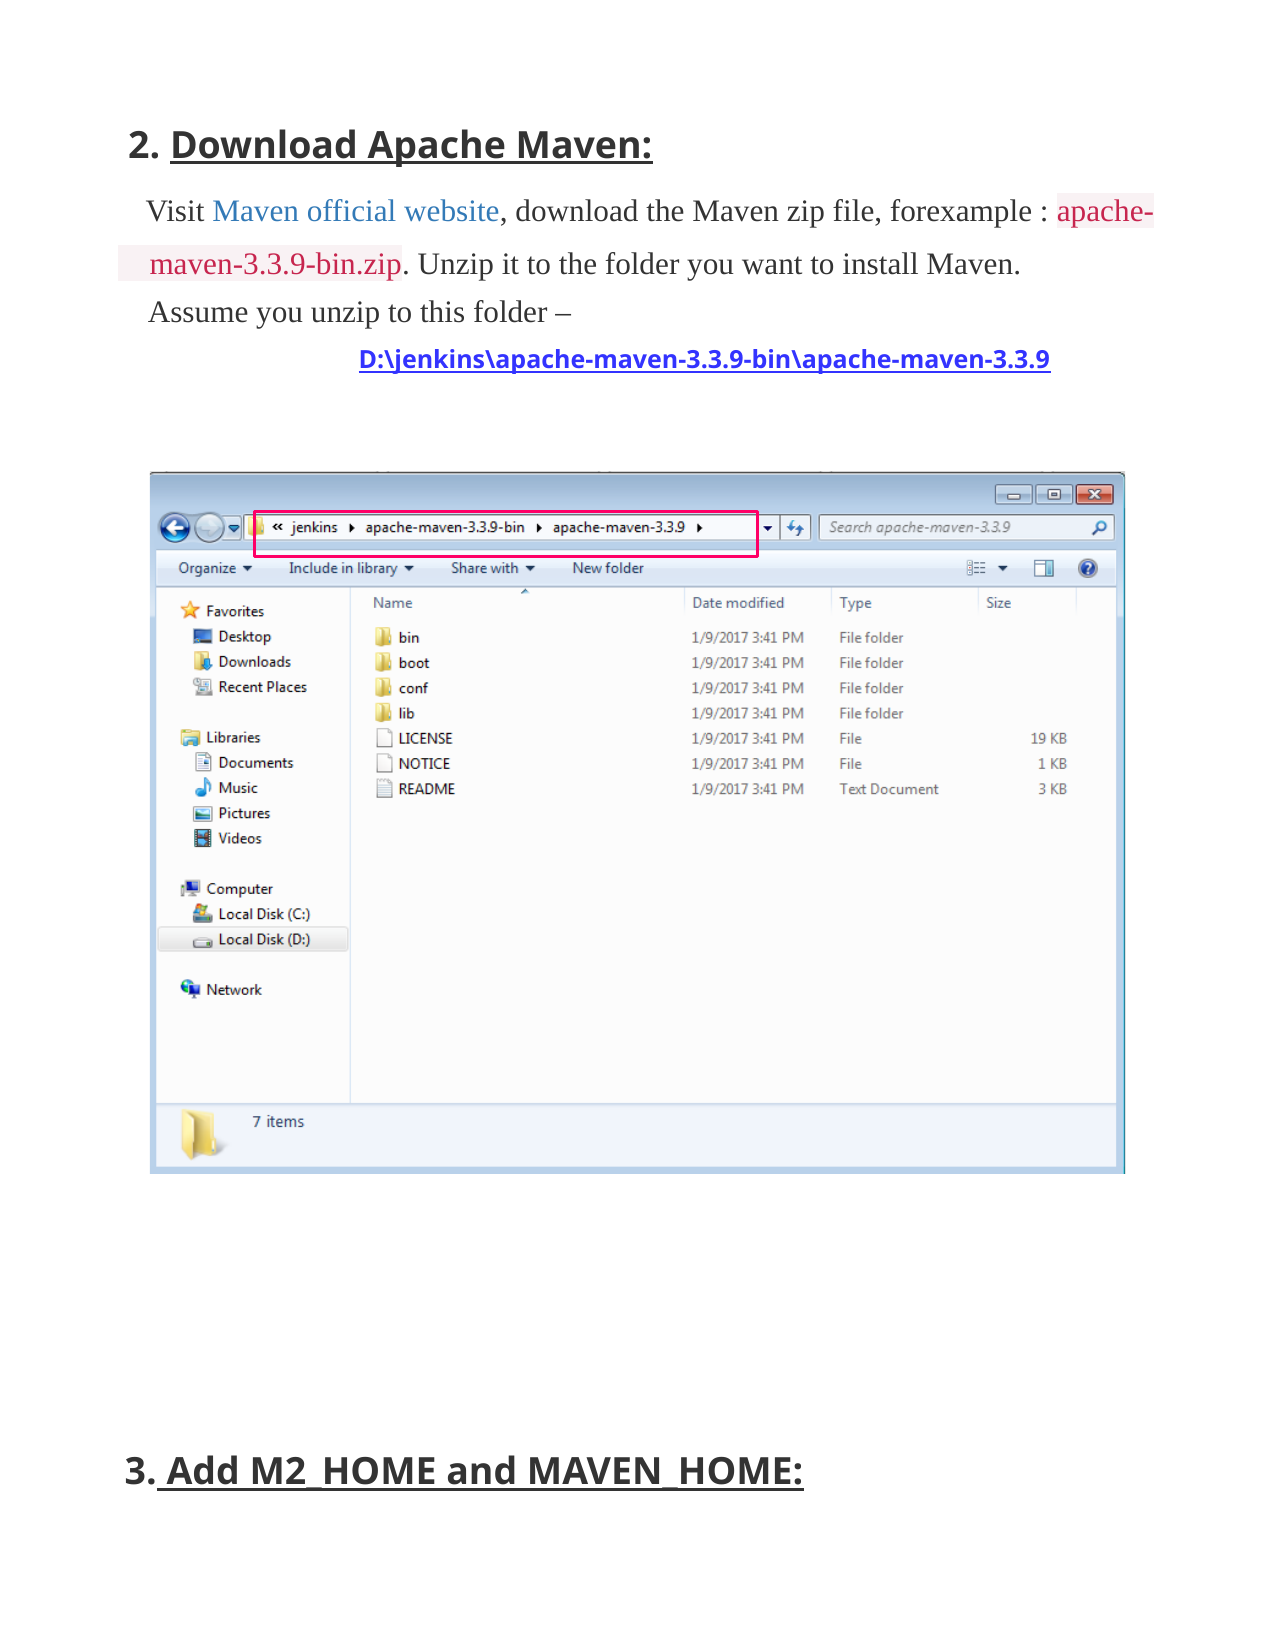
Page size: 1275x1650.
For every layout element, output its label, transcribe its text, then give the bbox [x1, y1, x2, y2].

text D:\jenkins\apache-maven-3.3.9-bin\apache-maven-3.3.9 [118, 342, 1157, 376]
text Assume you unzip to this folder – [118, 294, 1157, 329]
text Visit Maven official website, download the Maven zip file, forexample : apache- [118, 182, 1157, 233]
text 3. Add M2_HOME and MAVEN_HOME: [118, 1445, 1157, 1496]
text maven-3.3.9-bin.zip. Unzip it to the folder you want to install Maven. [118, 245, 1157, 281]
subtitle 2. Download Apache Maven: [118, 118, 1157, 169]
picture [149, 471, 1126, 1174]
